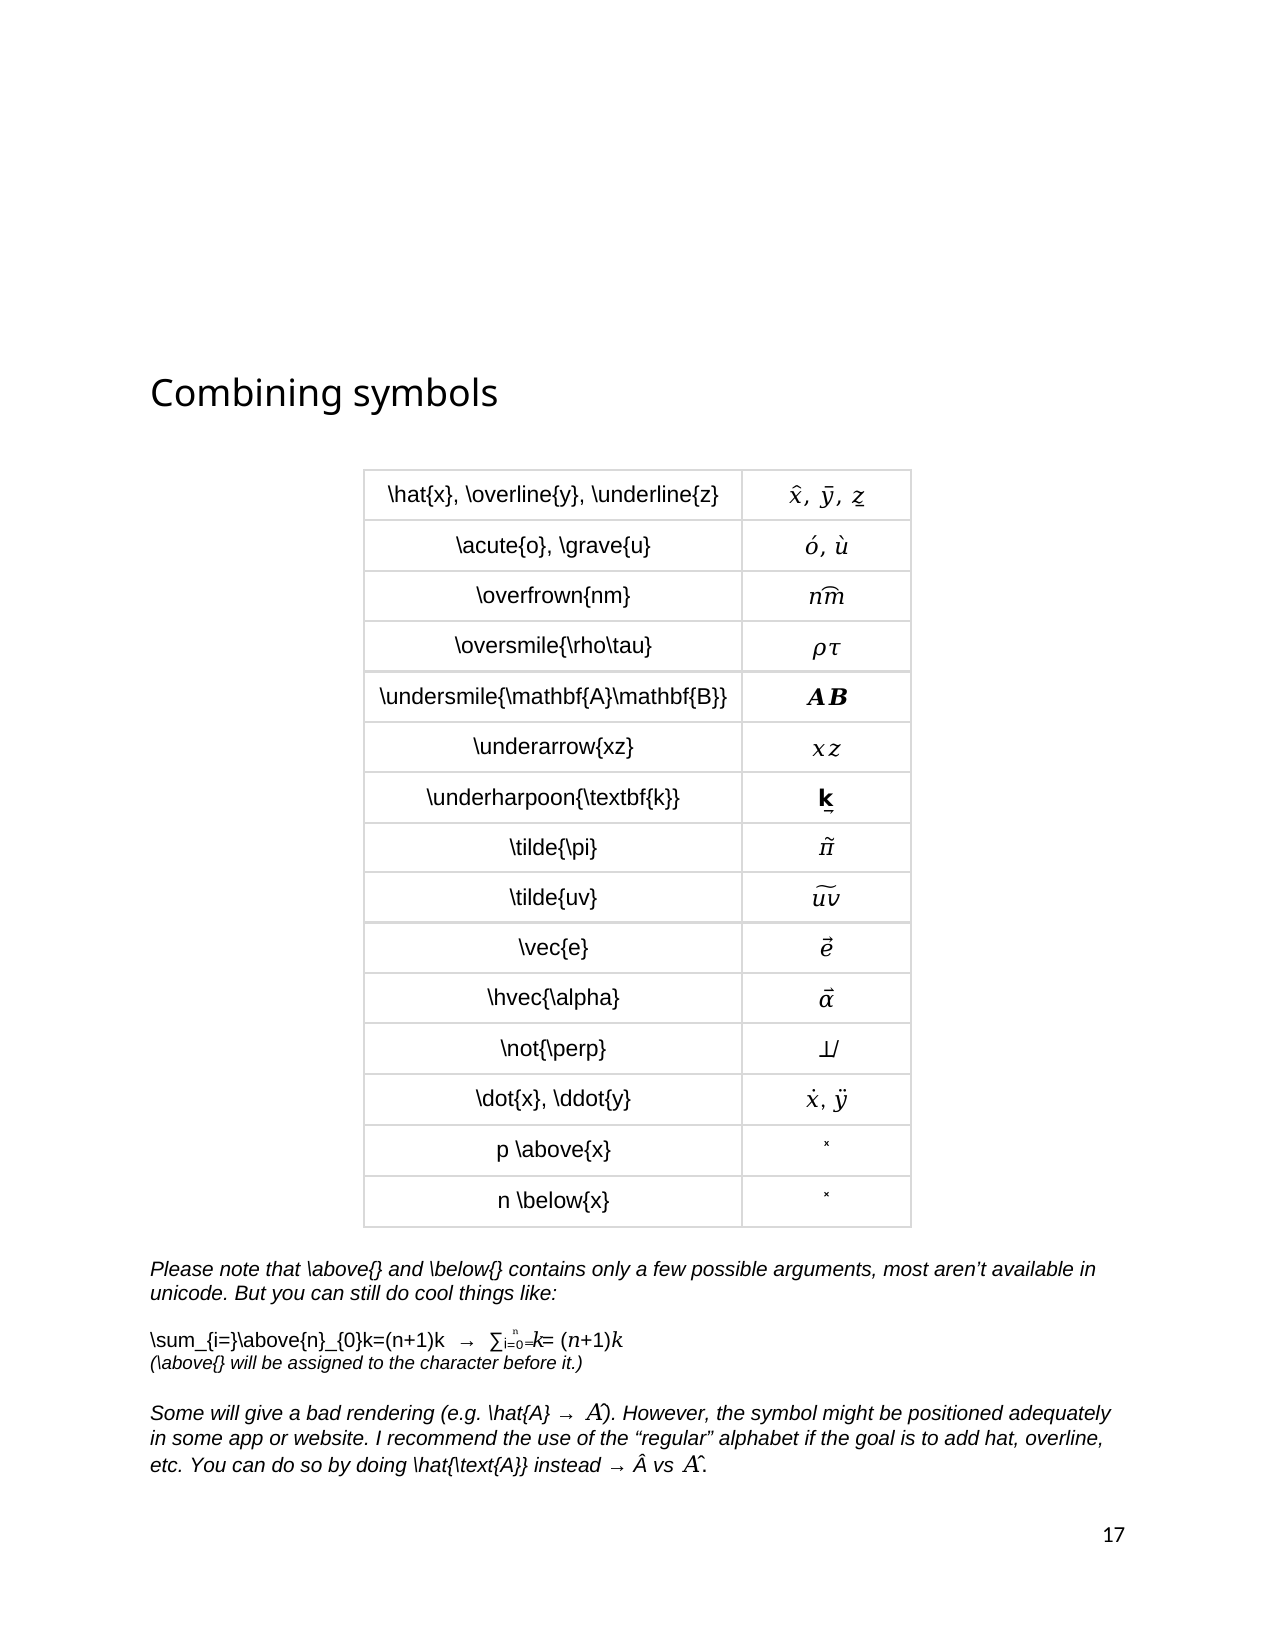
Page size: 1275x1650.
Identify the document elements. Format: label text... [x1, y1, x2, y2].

table_cell \underarrow{xz} [365, 723, 741, 771]
table_cell 𝑢͠𝑣 [743, 873, 910, 921]
table_cell 𝛼⃑ [743, 974, 910, 1022]
table_cell \hvec{\alpha} [365, 974, 741, 1022]
table_cell \not{\perp} [365, 1024, 741, 1073]
table_cell 𝜋̃ [743, 824, 910, 871]
text (\above{} will be assigned to the character before it.) [150, 1352, 1125, 1374]
table_cell \tilde{\pi} [365, 824, 741, 871]
table_cell p \above{x} [365, 1126, 741, 1174]
table_cell 𝑝ͯ [743, 1126, 910, 1174]
table_cell ⟂̸ [743, 1024, 910, 1073]
text \sum_{i=}\above{n}_{0}k=(n+1)k → ∑ᵢ₌ᷠ₀𝑘 = (𝑛+1)𝑘 [150, 1328, 1125, 1352]
table_cell 𝑨͜𝑩 [743, 673, 910, 721]
subtitle Combining symbols [150, 367, 1125, 418]
table_header 𝑥̂, 𝑦̅, 𝑧̲ [743, 471, 910, 519]
table_cell \vec{e} [365, 924, 741, 972]
text Some will give a bad rendering (e.g. \hat{A} → 𝐴̂). However, the symbol might be positioned adequately in some app or website. I recommend the use of the “regular” alphabet if the goal is to add hat, overline, etc. You can do so by doing \hat{\text{A}} instead → Â vs 𝐴̂. [150, 1398, 1125, 1477]
table_cell 𝑥͢𝑧 [743, 723, 910, 771]
text Please note that \above{} and \below{} contains only a few possible arguments, most aren’t available in unicode. But you can still do cool things like: [150, 1256, 1125, 1304]
table_cell \underharpoon{\textbf{k}} [365, 773, 741, 822]
table_cell 𝑛͡𝑚 [743, 572, 910, 620]
table_cell \undersmile{\mathbf{A}\mathbf{B}} [365, 673, 741, 721]
table_cell 𝑜́, 𝑢̀ [743, 521, 910, 569]
table_cell 𝑛͓ [743, 1177, 910, 1226]
table_cell \oversmile{\rho\tau} [365, 622, 741, 670]
table_cell \acute{o}, \grave{u} [365, 521, 741, 569]
table_cell 𝑥̇, 𝑦̈ [743, 1075, 910, 1124]
table_cell n \below{x} [365, 1177, 741, 1226]
table_cell \overfrown{nm} [365, 572, 741, 620]
table_cell 𝜌͝𝜏 [743, 622, 910, 670]
table_cell 𝗸⃬ [743, 773, 910, 822]
table_cell 𝑒⃗ [743, 924, 910, 972]
table_cell \dot{x}, \ddot{y} [365, 1075, 741, 1124]
table_cell \tilde{uv} [365, 873, 741, 921]
table_header \hat{x}, \overline{y}, \underline{z} [365, 471, 741, 519]
